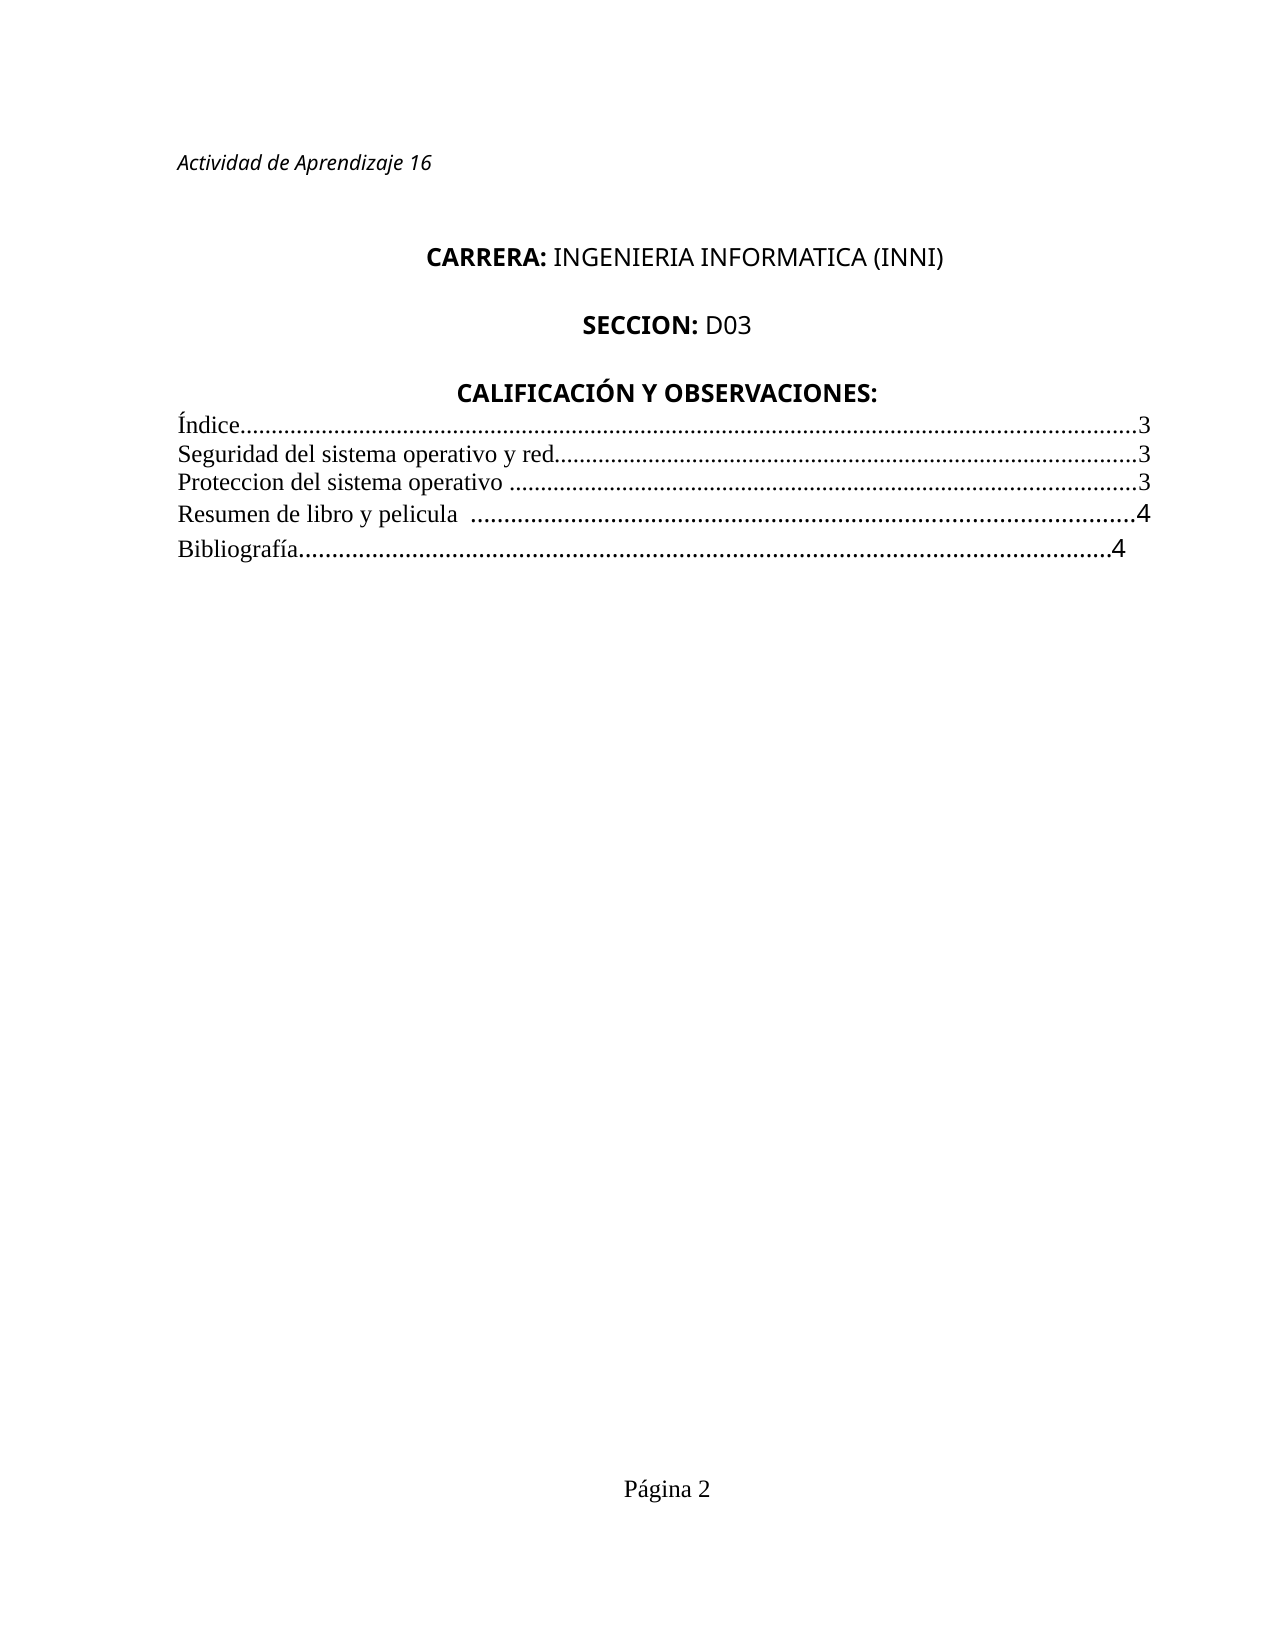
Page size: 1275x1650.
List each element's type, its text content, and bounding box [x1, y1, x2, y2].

text CARRERA: INGENIERIA INFORMATICA (INNI) [177, 239, 1157, 274]
text Seguridad del sistema operativo y red 3 [177, 439, 1157, 467]
text CALIFICACIÓN Y OBSERVACIONES: [177, 342, 1157, 410]
text SECCION: D03 [177, 274, 1157, 342]
text Bibliografía 4 [177, 530, 1157, 564]
text Proteccion del sistema operativo 3 [177, 467, 1157, 496]
text Índice 3 [177, 410, 1157, 439]
text Resumen de libro y pelicula 4 [177, 496, 1157, 530]
